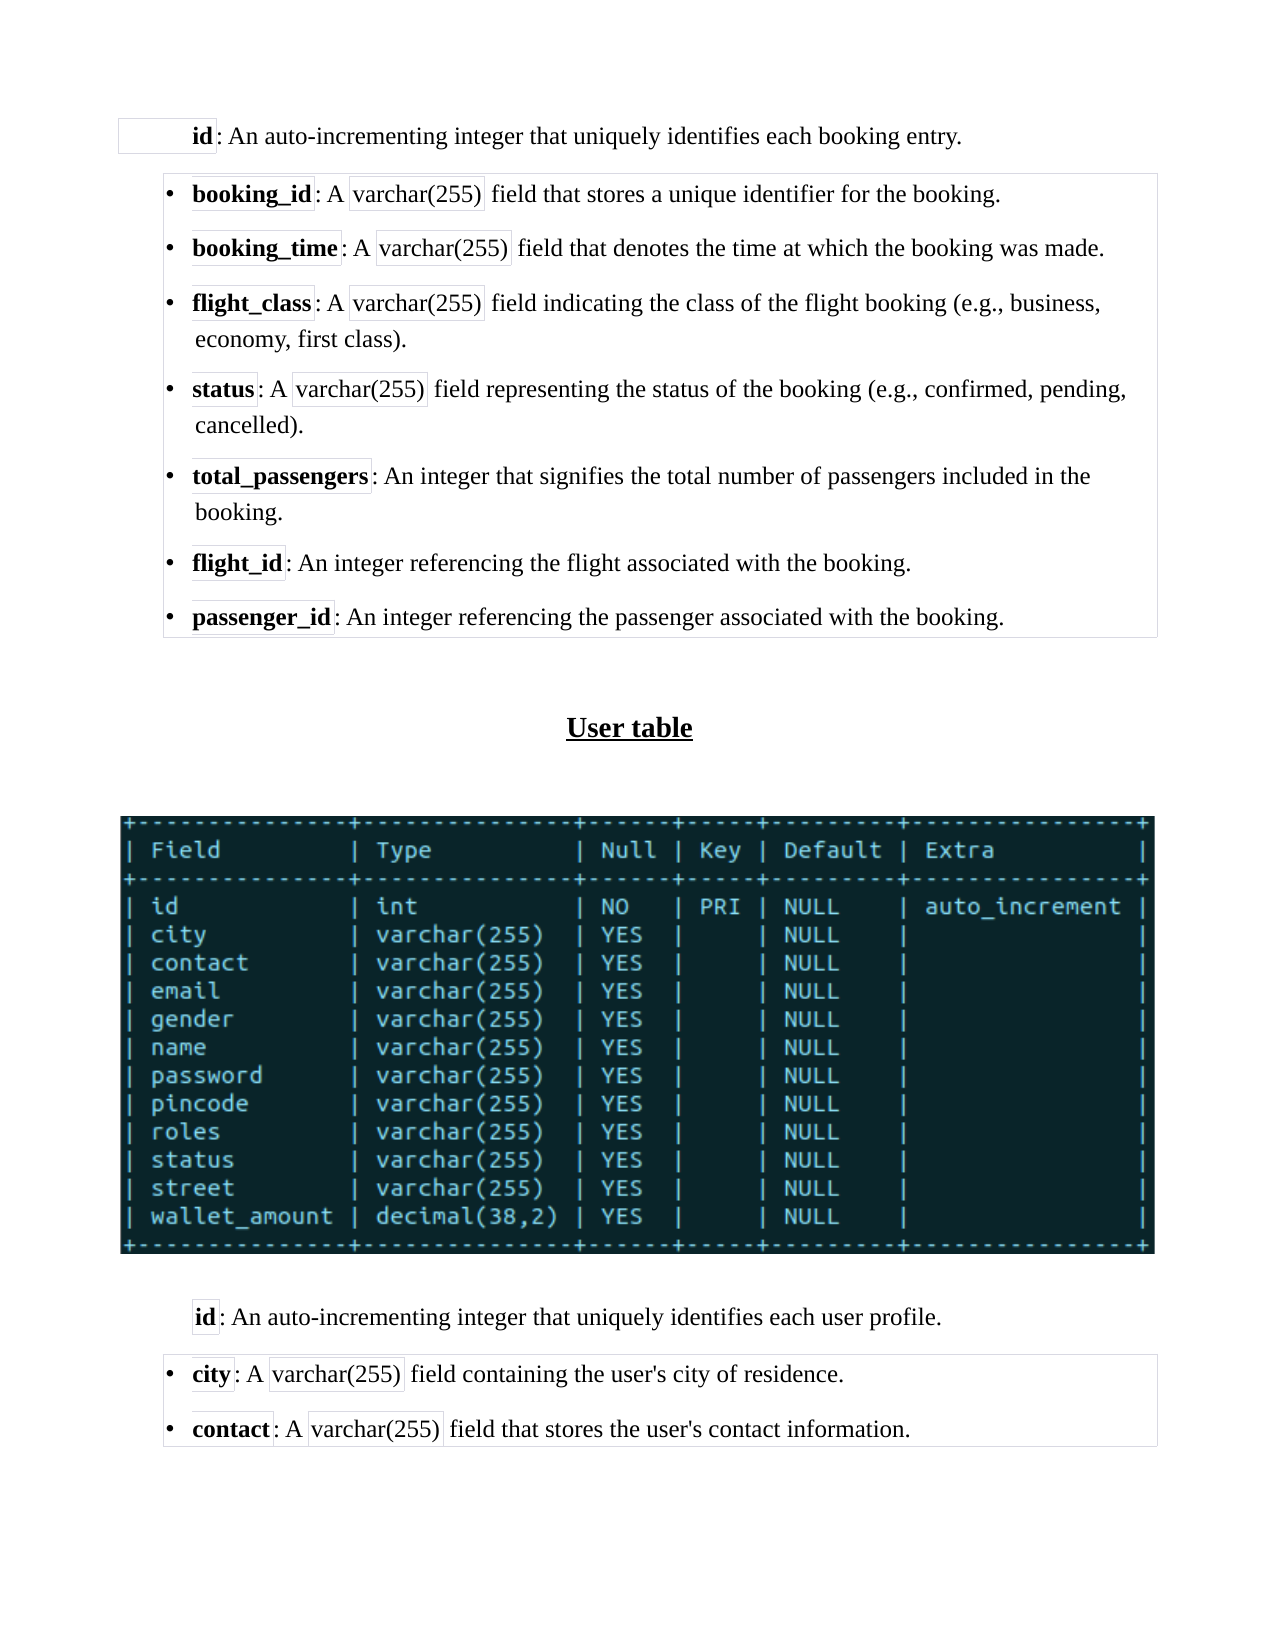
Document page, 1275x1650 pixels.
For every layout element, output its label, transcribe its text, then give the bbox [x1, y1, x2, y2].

list flight_class: A varchar(255) field indicating the class of the flight booking (e.g., business, economy, first class). [164, 282, 1157, 353]
list status: A varchar(255) field representing the status of the booking (e.g., confirmed, pending, cancelled). [164, 368, 1157, 439]
list booking_id: A varchar(255) field that stores a unique identifier for the booking. [164, 174, 1157, 211]
list booking_time: A varchar(255) field that denotes the time at which the booking was made. [164, 227, 1157, 265]
text : An auto-incrementing integer that uniquely identifies each booking entry. [217, 118, 1157, 153]
list total_passengers: An integer that signifies the total number of passengers included in the booking. [164, 455, 1157, 526]
text id: An auto-incrementing integer that uniquely identifies each user profile. [118, 816, 1157, 1334]
list passenger_id: An integer referencing the passenger associated with the booking. [164, 596, 1157, 637]
text User table [118, 710, 1157, 744]
list flight_id: An integer referencing the flight associated with the booking. [164, 542, 1157, 580]
list contact: A varchar(255) field that stores the user's contact information. [164, 1408, 1157, 1446]
picture [120, 816, 1155, 1254]
text id [119, 119, 216, 153]
list city: A varchar(255) field containing the user's city of residence. [164, 1355, 1157, 1391]
